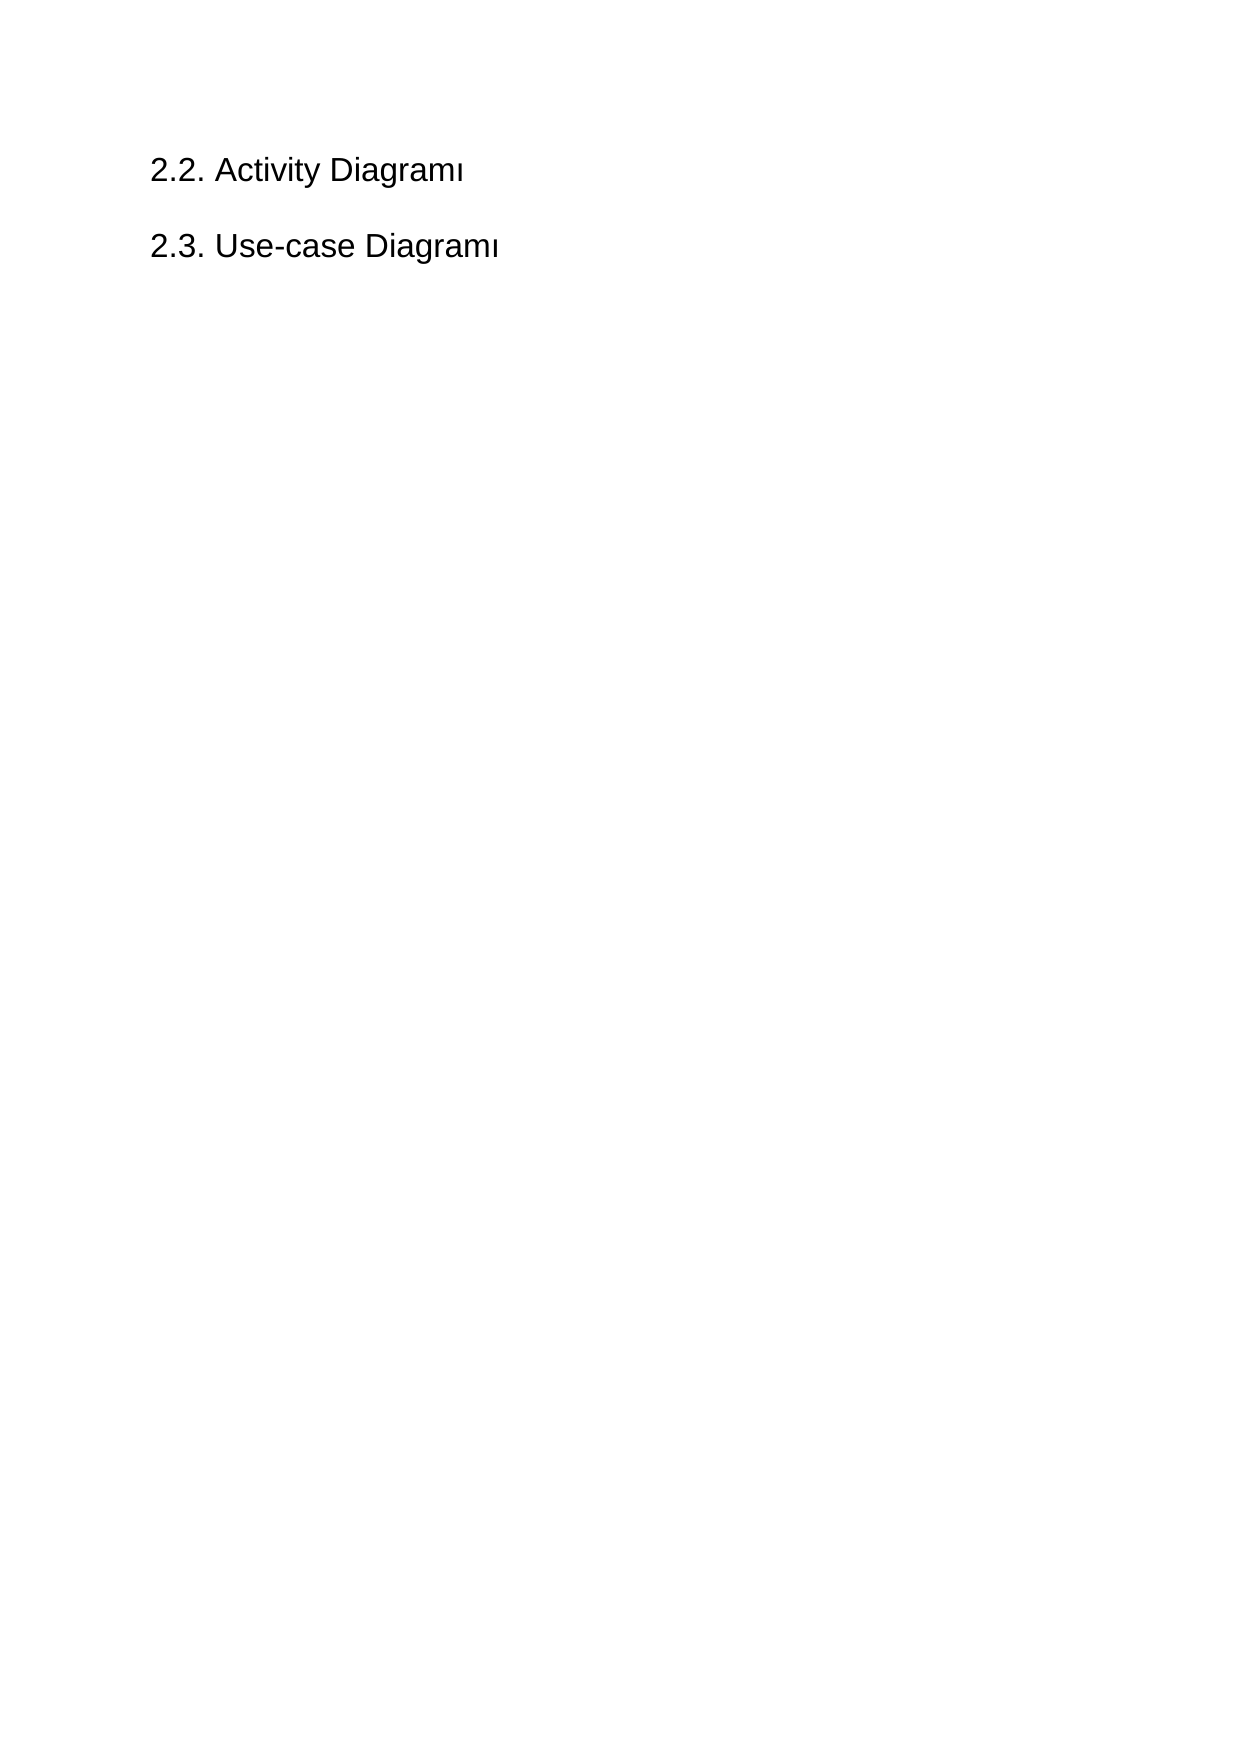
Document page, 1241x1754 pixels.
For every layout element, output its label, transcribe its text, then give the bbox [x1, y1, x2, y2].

subtitle 2.3. Use-case Diagramı [150, 226, 1090, 264]
subtitle 2.2. Activity Diagramı [150, 150, 1090, 188]
